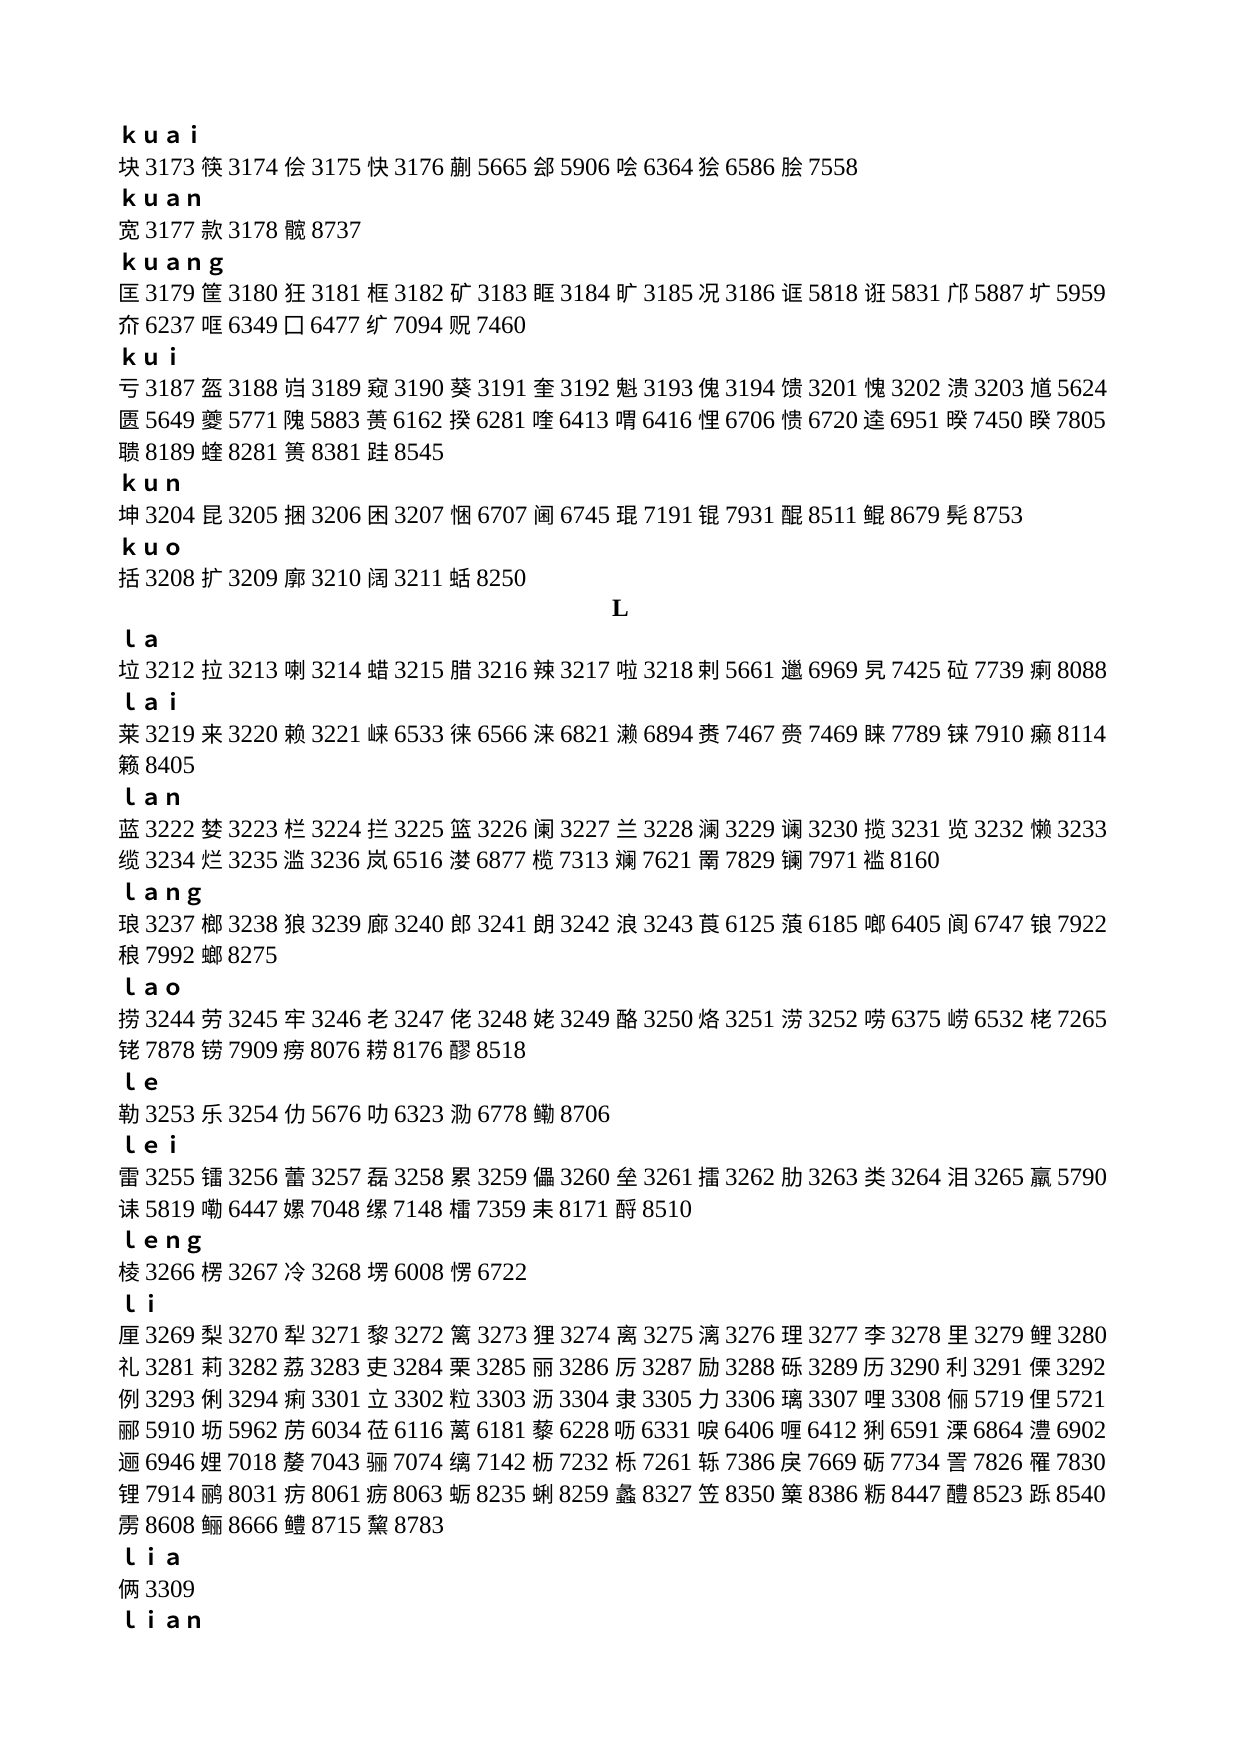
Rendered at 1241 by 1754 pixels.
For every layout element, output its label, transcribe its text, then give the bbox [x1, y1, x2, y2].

text 坤 3204 昆 3205 捆 3206 困 3207 悃 6707 阃 6745 琨 7191锟 7931 醌 8511 鲲 8679 髡 8753 [118, 498, 1122, 530]
text 亏 3187 盔 3188 岿 3189 窥 3190 葵 3191 奎 3192 魁 3193傀 3194 馈 3201 愧 3202 溃 3203 馗 5624 匮 5649 夔 5771隗 5883 蒉 6162 揆 6281 喹 6413 喟 6416 悝 6706 愦 6720逵 6951 暌 7450 睽 7805 聩 8189 蝰 8281 篑 8381 跬 8545 [118, 371, 1122, 466]
text ｌａｎ [118, 780, 1122, 812]
text ｌａｏ [118, 970, 1122, 1002]
text 块 3173 筷 3174 侩 3175 快 3176 蒯 5665 郐 5906 哙 6364狯 6586 脍 7558 [118, 150, 1122, 181]
text ｌｅ [118, 1065, 1122, 1097]
text ｋｕａｎ [118, 181, 1122, 213]
text L [118, 593, 1122, 622]
text ｋｕａｎｇ [118, 245, 1122, 276]
text 勒 3253 乐 3254 仂 5676 叻 6323 泐 6778 鳓 8706 [118, 1097, 1122, 1128]
text 蓝 3222 婪 3223 栏 3224 拦 3225 篮 3226 阑 3227 兰 3228澜 3229 谰 3230 揽 3231 览 3232 懒 3233 缆 3234 烂 3235滥 3236 岚 6516 漤 6877 榄 7313 斓 7621 罱 7829 镧 7971褴 8160 [118, 812, 1122, 875]
text 莱 3219 来 3220 赖 3221 崃 6533 徕 6566 涞 6821 濑 6894赉 7467 赍 7469 睐 7789 铼 7910 癞 8114 籁 8405 [118, 717, 1122, 780]
text ｌｉａｎ [118, 1603, 1122, 1635]
text 厘 3269 梨 3270 犁 3271 黎 3272 篱 3273 狸 3274 离 3275漓 3276 理 3277 李 3278 里 3279 鲤 3280 礼 3281 莉 3282荔 3283 吏 3284 栗 3285 丽 3286 厉 3287 励 3288 砾 3289历 3290 利 3291 傈 3292 例 3293 俐 3294 痢 3301 立 3302粒 3303 沥 3304 隶 3305 力 3306 璃 3307 哩 3308 俪 5719俚 5721 郦 5910 坜 5962 苈 6034 莅 6116 蓠 6181 藜 6228呖 6331 唳 6406 喱 6412 猁 6591 溧 6864 澧 6902 逦 6946娌 7018 嫠 7043 骊 7074 缡 7142 枥 7232 栎 7261 轹 7386戾 7669 砺 7734 詈 7826 罹 7830 锂 7914 鹂 8031 疠 8061疬 8063 蛎 8235 蜊 8259 蠡 8327 笠 8350 篥 8386 粝 8447醴 8523 跞 8540 雳 8608 鲡 8666 鳢 8715 黧 8783 [118, 1318, 1122, 1540]
text 垃 3212 拉 3213 喇 3214 蜡 3215 腊 3216 辣 3217 啦 3218剌 5661 邋 6969 旯 7425 砬 7739 瘌 8088 [118, 653, 1122, 685]
text ｋｕｎ [118, 466, 1122, 498]
text 捞 3244 劳 3245 牢 3246 老 3247 佬 3248 姥 3249 酪 3250烙 3251 涝 3252 唠 6375 崂 6532 栳 7265 铑 7878 铹 7909痨 8076 耢 8176 醪 8518 [118, 1002, 1122, 1065]
text 匡 3179 筐 3180 狂 3181 框 3182 矿 3183 眶 3184 旷 3185况 3186 诓 5818 诳 5831 邝 5887圹 5959 夼 6237 哐 6349囗 6477 纩 7094 贶 7460 [118, 276, 1122, 340]
text 琅 3237 榔 3238 狼 3239 廊 3240 郎 3241 朗 3242 浪 3243莨 6125 蒗 6185 啷 6405 阆 6747 锒 7922 稂 7992 螂8275 [118, 907, 1122, 970]
text ｌａｉ [118, 685, 1122, 717]
text 棱 3266 楞 3267 冷 3268 塄 6008 愣 6722 [118, 1255, 1122, 1287]
text 雷 3255 镭 3256 蕾 3257 磊 3258 累 3259 儡 3260 垒 3261擂 3262 肋 3263 类 3264 泪 3265 羸 5790 诔 5819 嘞 6447嫘 7048 缧 7148 檑 7359 耒 8171 酹 8510 [118, 1160, 1122, 1223]
text ｋｕｏ [118, 530, 1122, 561]
text 括 3208 扩 3209 廓 3210 阔 3211 蛞 8250 [118, 561, 1122, 593]
text ｌｉａ [118, 1540, 1122, 1572]
text ｌｉ [118, 1287, 1122, 1318]
text 俩 3309 [118, 1572, 1122, 1603]
text ｌｅｎｇ [118, 1223, 1122, 1255]
text ｌａ [118, 622, 1122, 653]
text ｌａｎｇ [118, 875, 1122, 907]
text 宽 3177 款 3178 髋 8737 [118, 213, 1122, 245]
text ｋｕｉ [118, 340, 1122, 371]
text ｌｅｉ [118, 1128, 1122, 1160]
text ｋｕａｉ [118, 118, 1122, 150]
